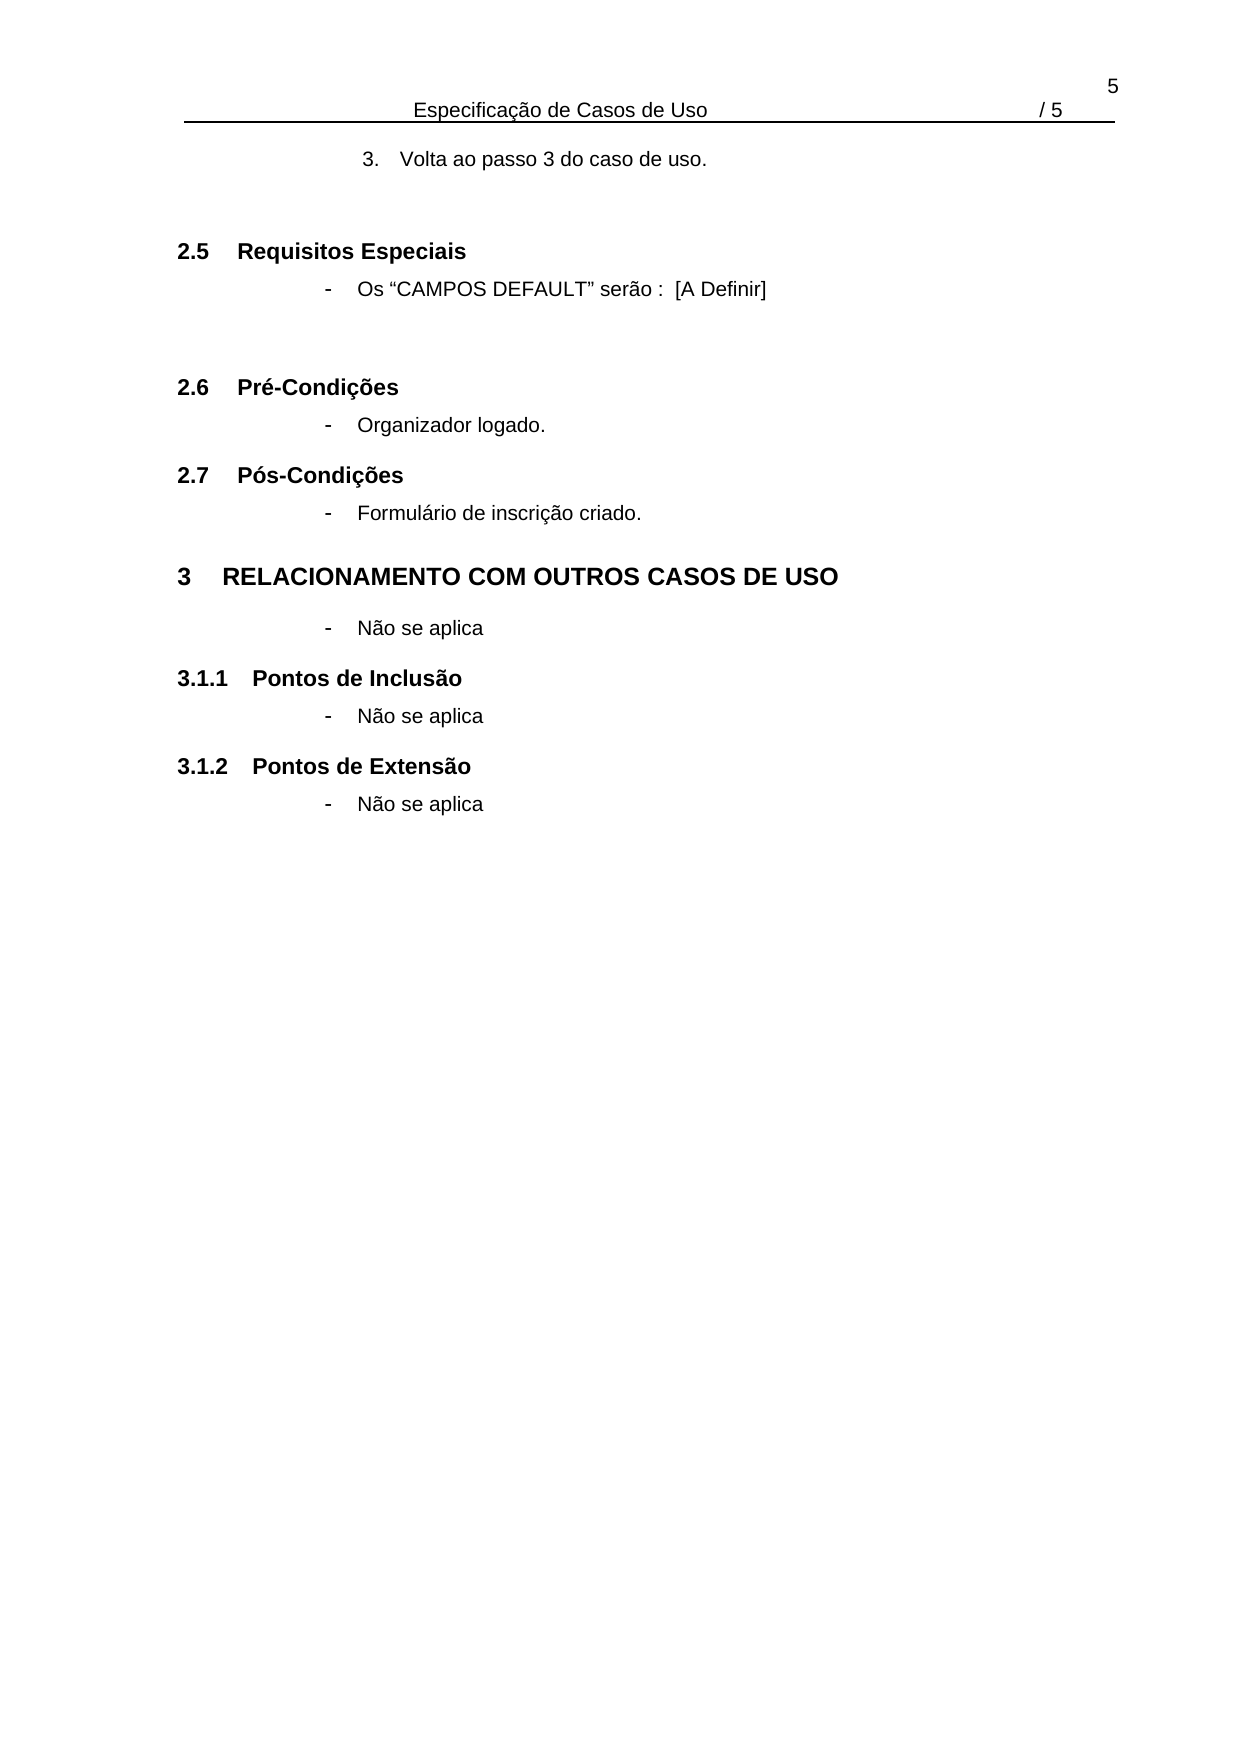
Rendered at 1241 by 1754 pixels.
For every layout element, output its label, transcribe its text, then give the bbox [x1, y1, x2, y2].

list Não se aplica [251, 792, 1104, 816]
subtitle Pré-Condições [177, 374, 1104, 400]
subtitle Pós-Condições [177, 462, 1104, 488]
list Organizador logado. [251, 413, 1104, 437]
subtitle Requisitos Especiais [177, 238, 1104, 264]
subtitle Pontos de Inclusão [177, 665, 1104, 691]
list Formulário de inscrição criado. [251, 501, 1104, 525]
list Volta ao passo 3 do caso de uso. [362, 146, 1104, 170]
subtitle Relacionamento com Outros Casos de Uso [177, 562, 1104, 591]
list Não se aplica [251, 704, 1104, 728]
list Não se aplica [251, 616, 1104, 640]
subtitle Pontos de Extensão [177, 753, 1104, 779]
list Os “CAMPOS DEFAULT” serão : [A Definir] [251, 277, 1104, 301]
